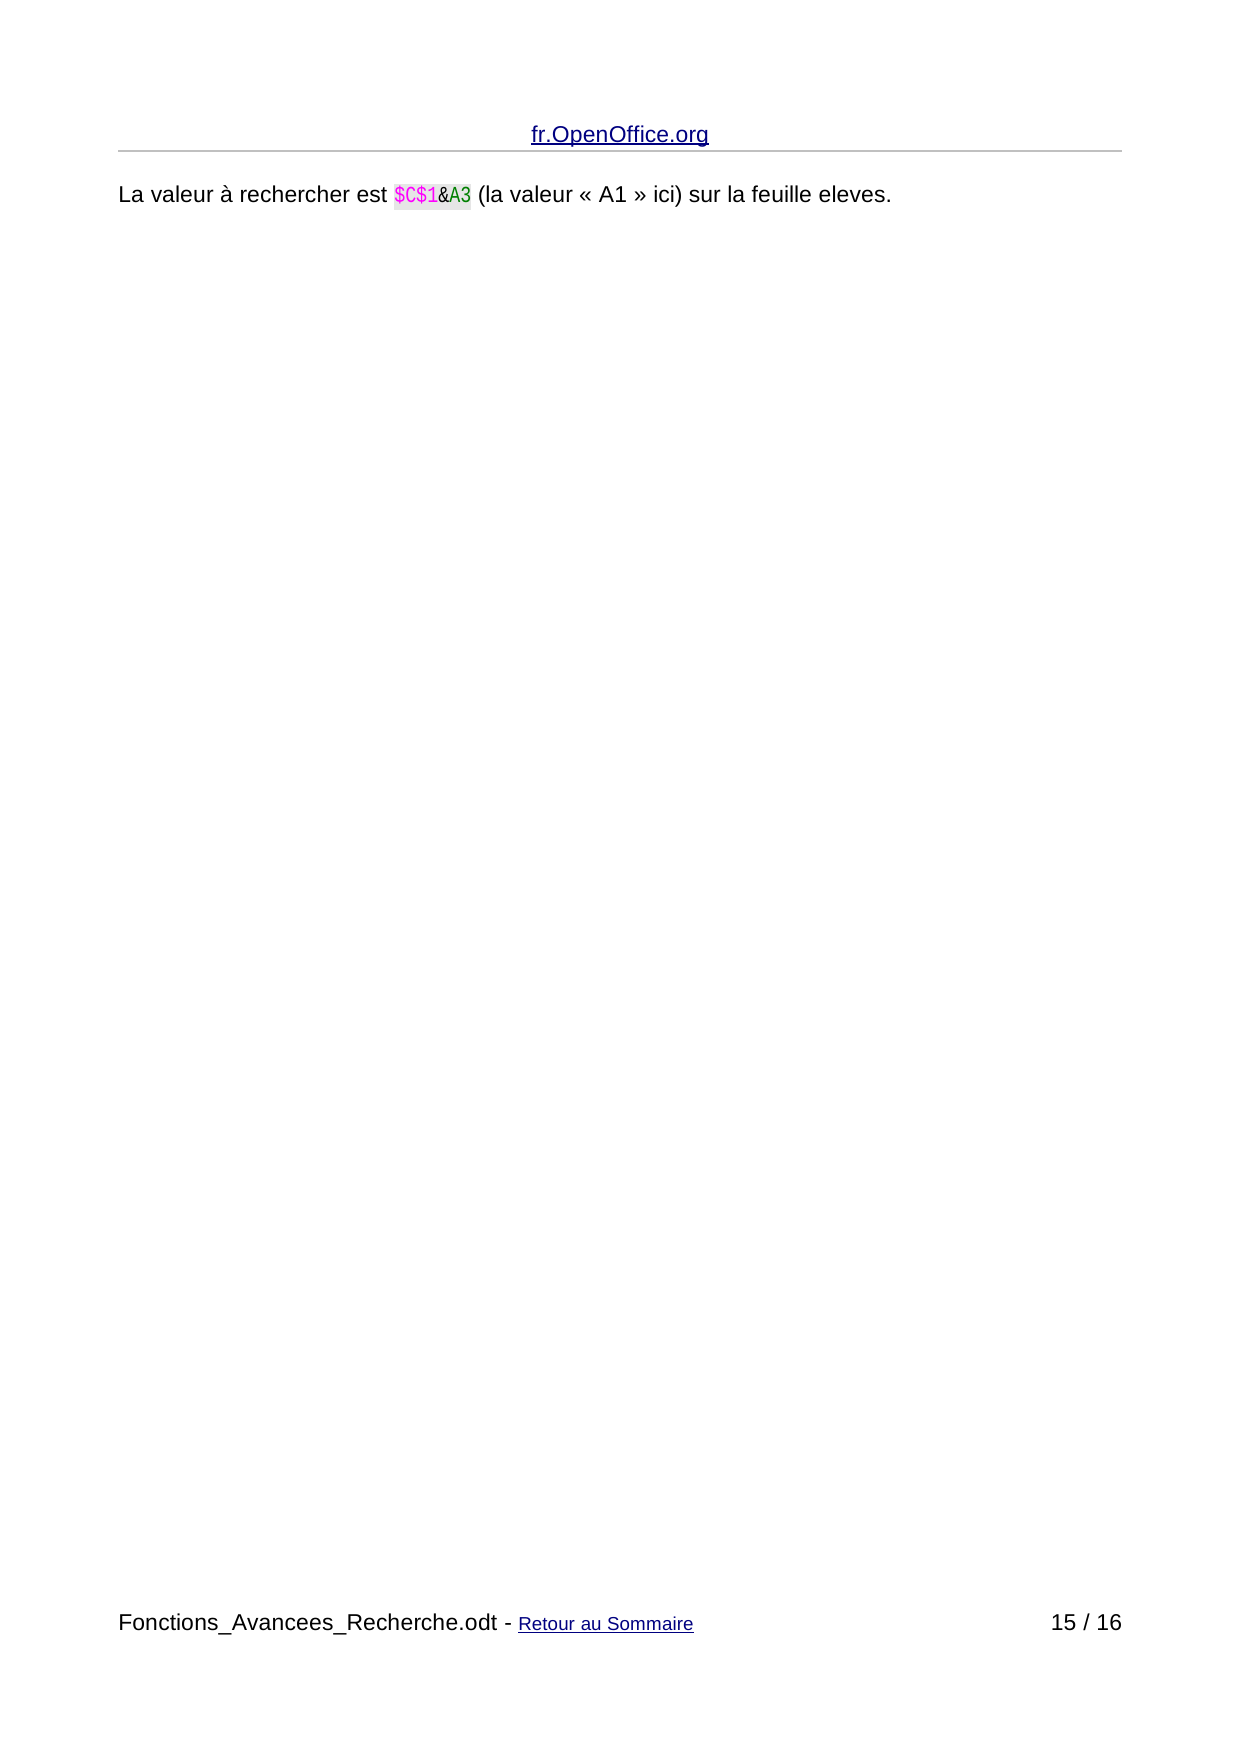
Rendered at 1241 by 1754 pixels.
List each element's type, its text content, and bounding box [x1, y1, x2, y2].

text La valeur à rechercher est $C$1&A3 (la valeur « A1 » ici) sur la feuille eleves. [118, 182, 1122, 210]
